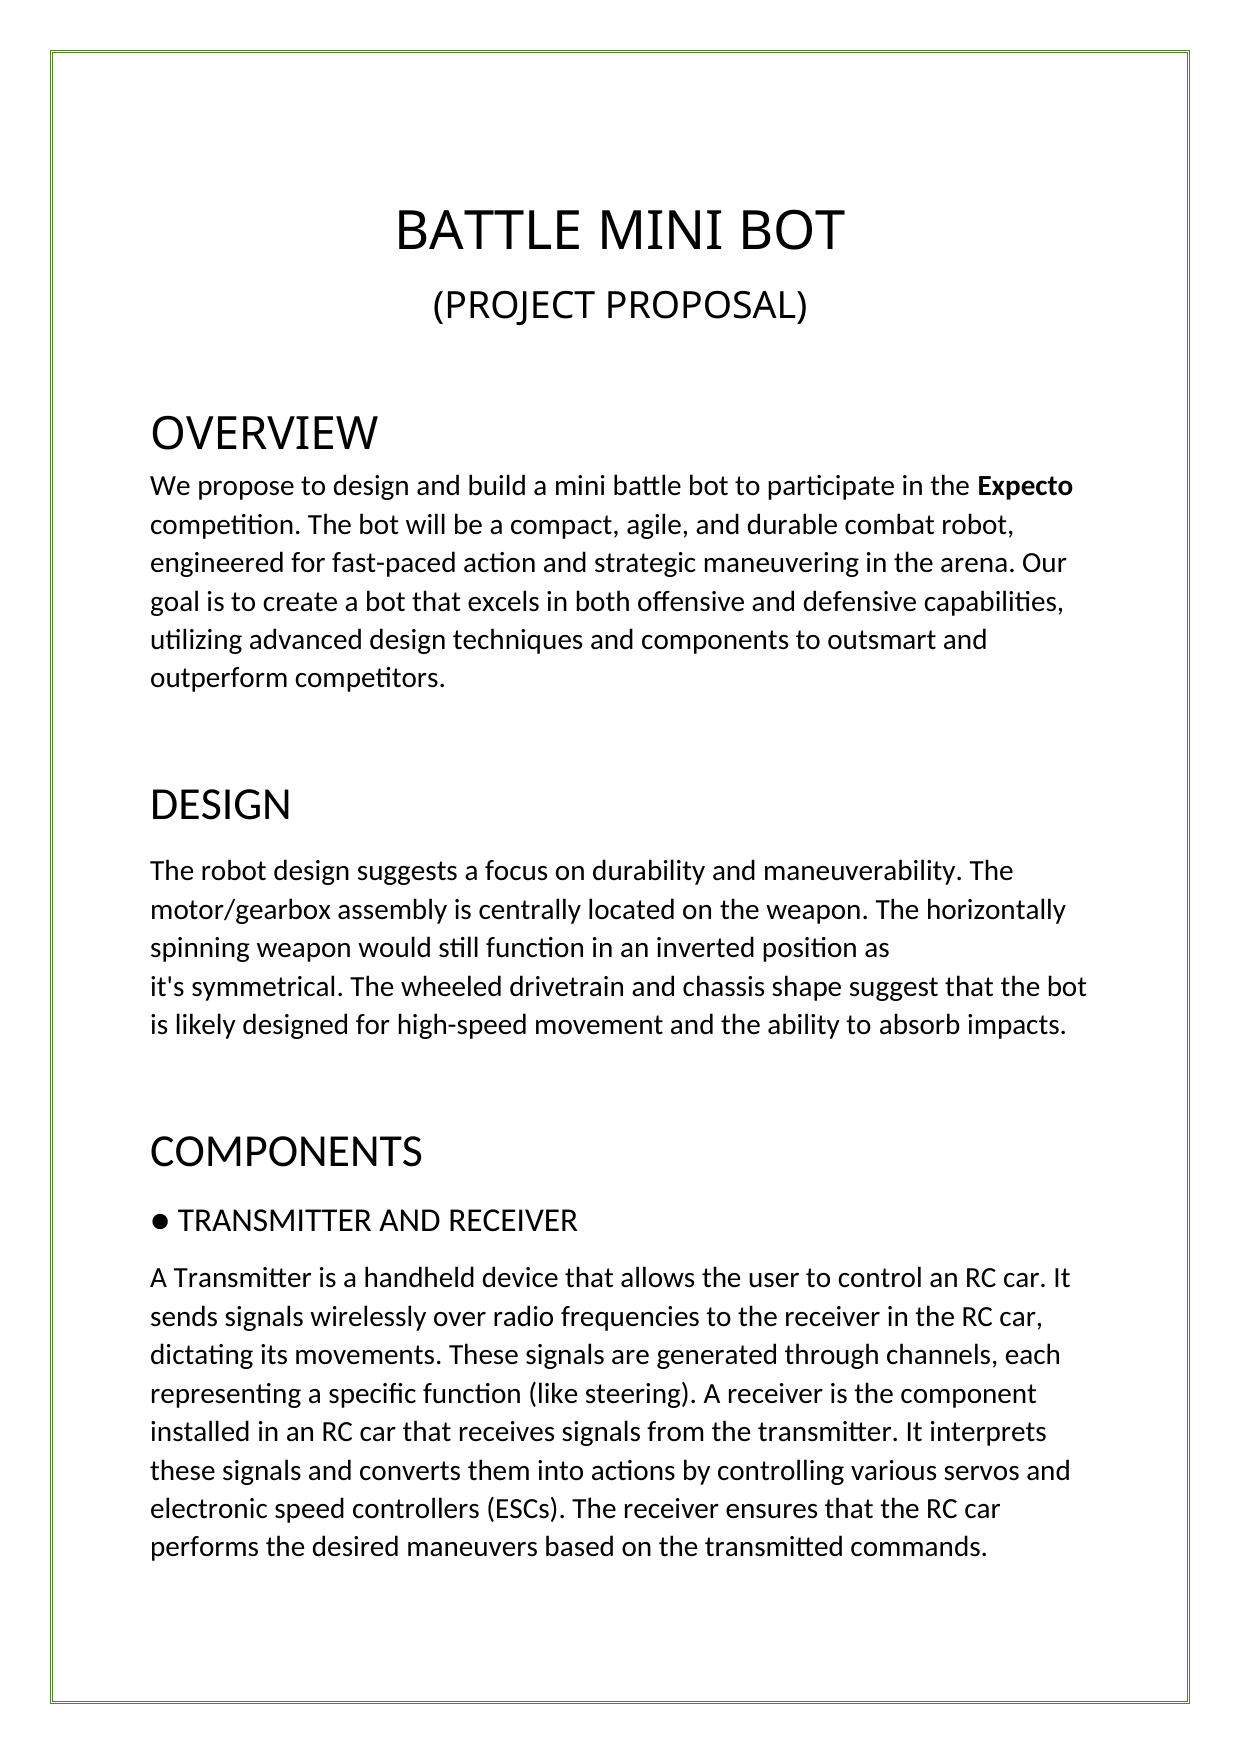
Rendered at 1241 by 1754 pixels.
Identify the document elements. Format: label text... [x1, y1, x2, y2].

text The robot design suggests a focus on durability and maneuverability. The motor/gearbox assembly is centrally located on the weapon. The horizontally spinning weapon would still function in an inverted position as it's symmetrical. The wheeled drivetrain and chassis shape suggest that the bot is likely designed for high-speed movement and the ability to absorb impacts. [150, 852, 1090, 1042]
text DESIGN [150, 775, 1090, 831]
subtitle Battle Mini Bot [150, 192, 1090, 265]
text COMPONENTS [150, 1122, 1090, 1178]
subtitle Overview [150, 401, 1090, 463]
text A Transmitter is a handheld device that allows the user to control an RC car. It sends signals wirelessly over radio frequencies to the receiver in the RC car, dictating its movements. These signals are generated through channels, each representing a specific function (like steering). A receiver is the component installed in an RC car that receives signals from the transmitter. It interprets these signals and converts them into actions by controlling various servos and electronic speed controllers (ESCs). The receiver ensures that the RC car performs the desired maneuvers based on the transmitted commands. [150, 1259, 1090, 1564]
text ● TRANSMITTER AND RECEIVER [150, 1199, 1090, 1239]
subtitle (Project Proposal) [150, 278, 1090, 329]
text We propose to design and build a mini battle bot to participate in the Expecto competition. The bot will be a compact, agile, and durable combat robot, engineered for fast-paced action and strategic maneuvering in the arena. Our goal is to create a bot that excels in both offensive and defensive capabilities, utilizing advanced design techniques and components to outsmart and outperform competitors. [150, 467, 1090, 695]
